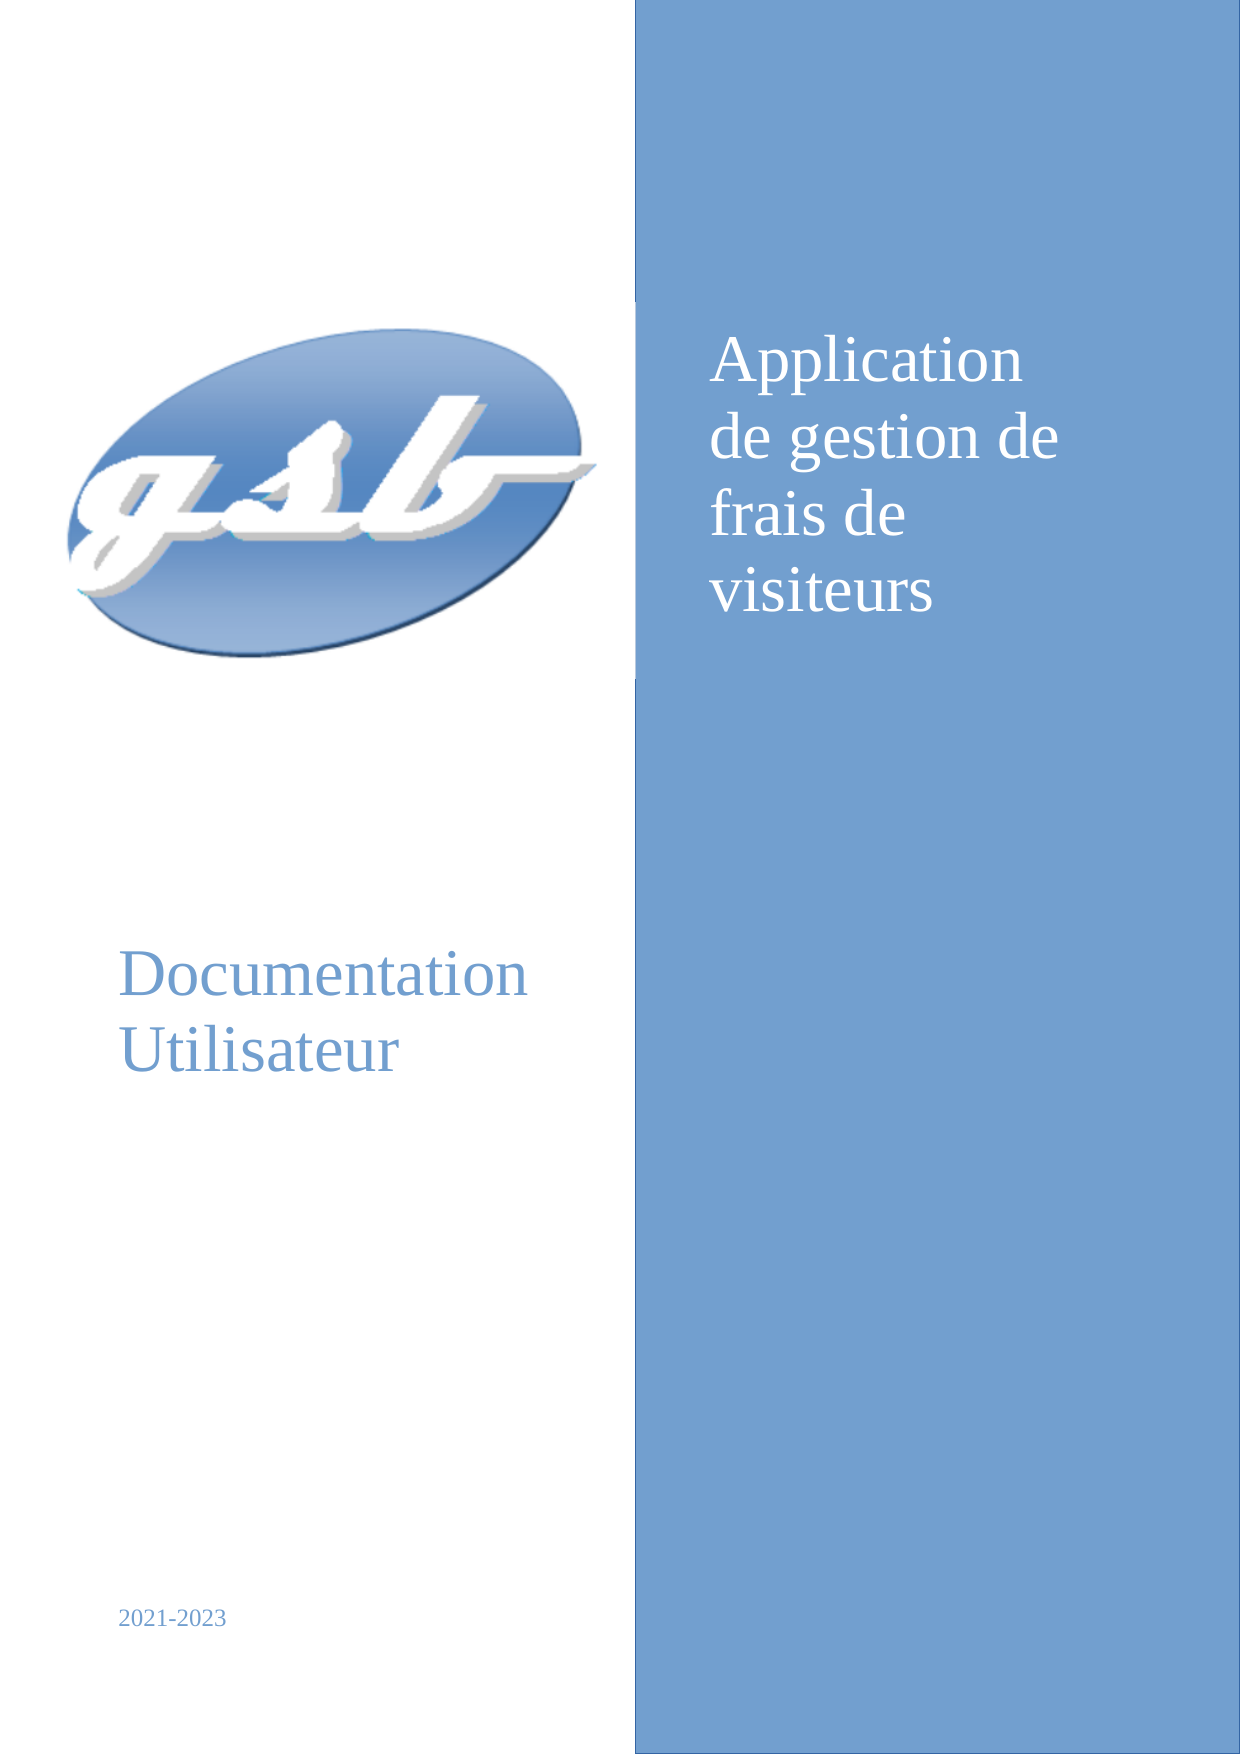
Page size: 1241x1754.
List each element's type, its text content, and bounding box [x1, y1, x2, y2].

text Documentation [118, 933, 635, 1009]
picture [11, 302, 636, 679]
text 2021-2023 [118, 1603, 635, 1632]
text Utilisateur [118, 1009, 635, 1086]
